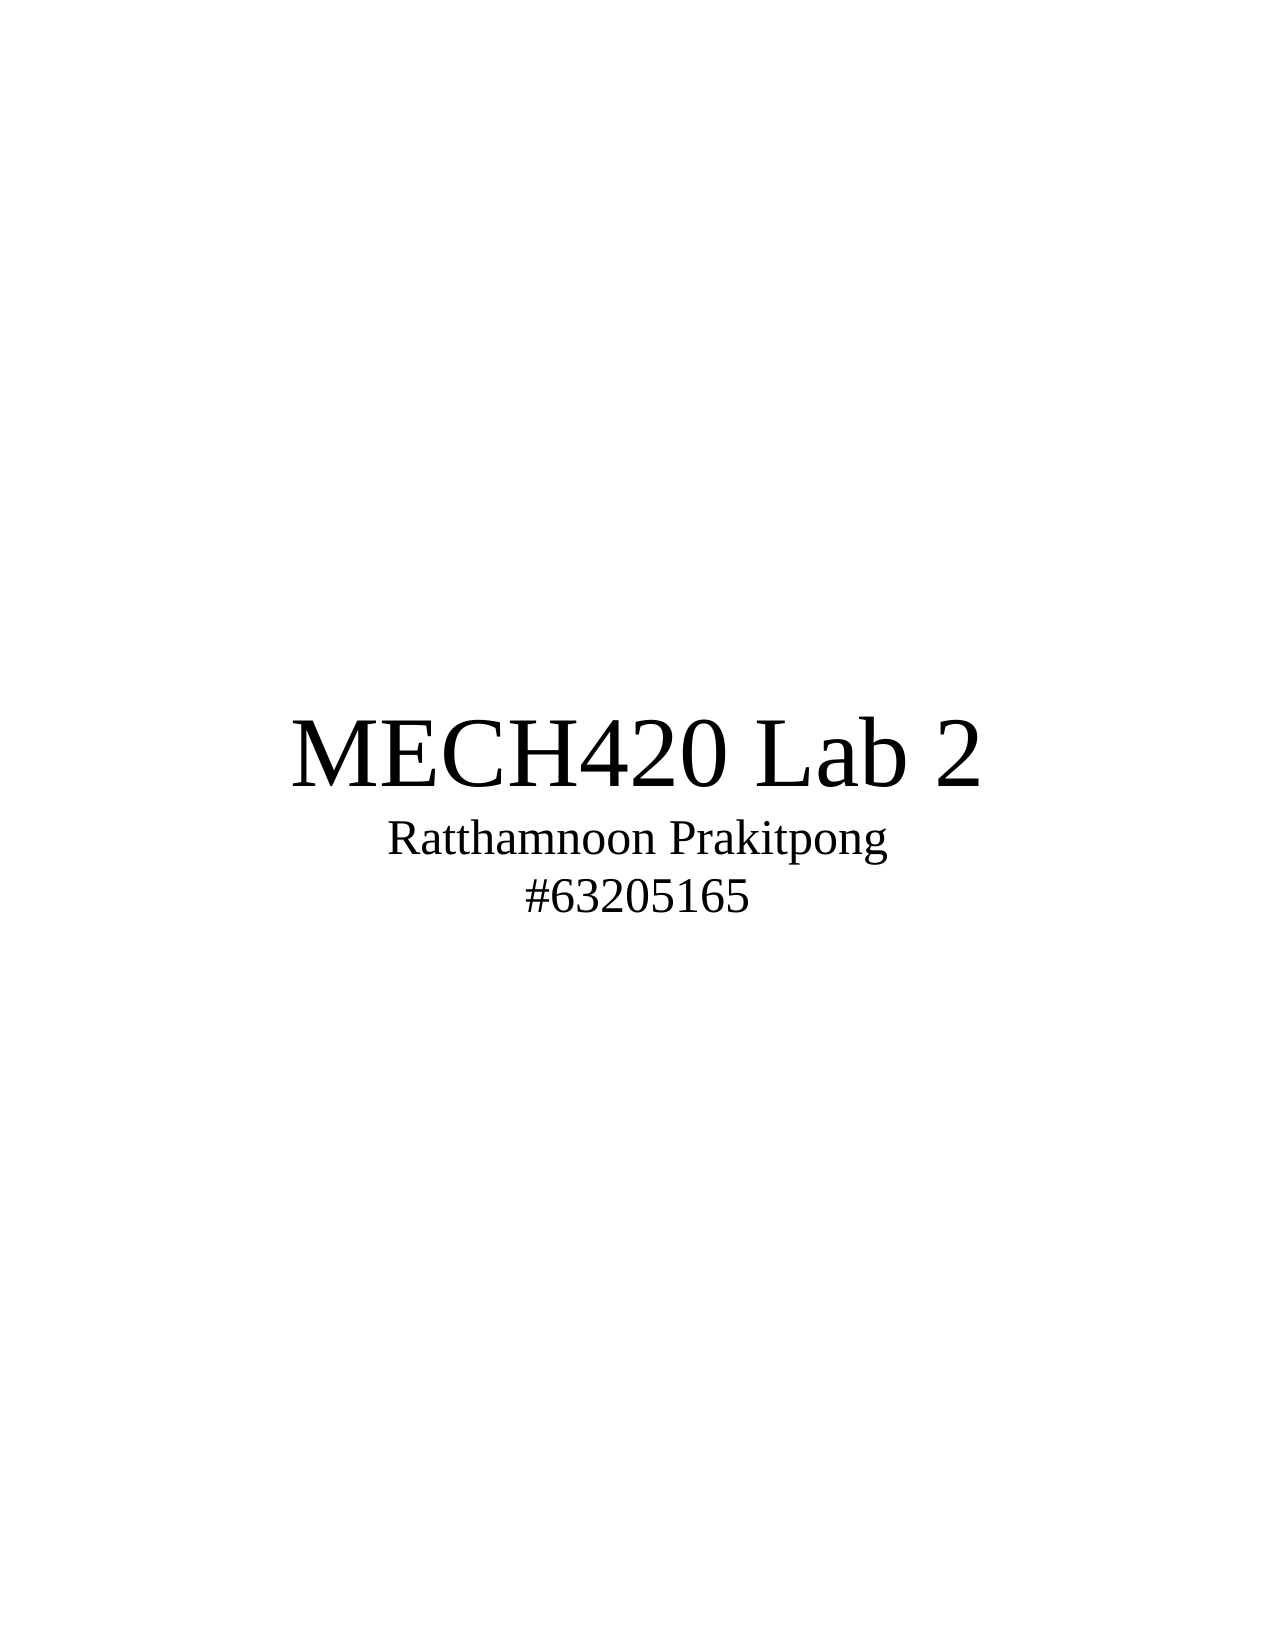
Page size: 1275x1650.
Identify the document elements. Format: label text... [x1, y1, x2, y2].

text #63205165 [118, 866, 1157, 923]
text Ratthamnoon Prakitpong [118, 808, 1157, 866]
text MECH420 Lab 2 [118, 693, 1157, 808]
